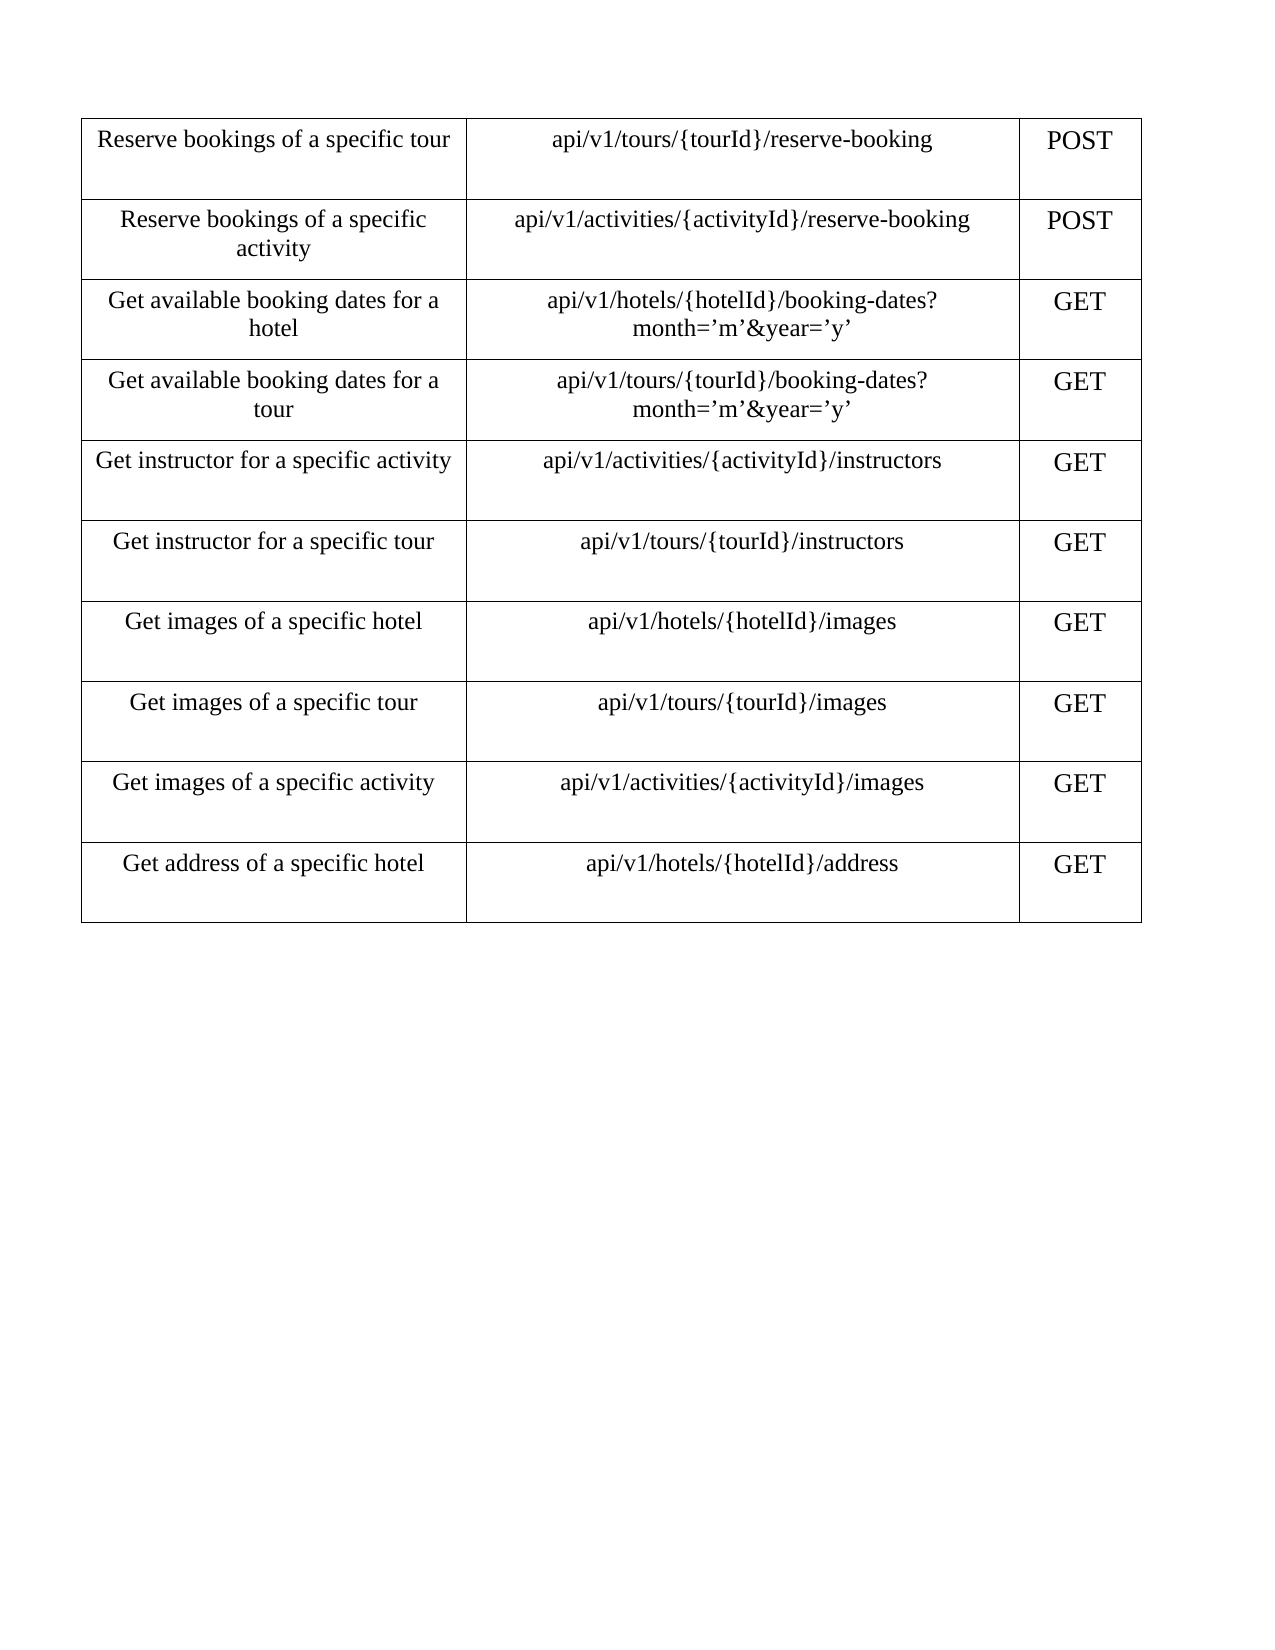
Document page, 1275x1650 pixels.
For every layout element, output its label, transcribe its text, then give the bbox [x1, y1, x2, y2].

table_cell api/v1/activities/{activityId}/images [467, 762, 1019, 842]
table_cell POST [1020, 119, 1141, 198]
table_cell Get available booking dates for a tour [82, 360, 466, 440]
table_cell api/v1/hotels/{hotelId}/images [467, 602, 1019, 681]
table_cell api/v1/tours/{tourId}/reserve-booking [467, 119, 1019, 198]
table_cell Get images of a specific activity [82, 762, 466, 842]
table_cell Get instructor for a specific activity [82, 441, 466, 520]
table_cell GET [1020, 762, 1141, 842]
table_cell GET [1020, 521, 1141, 601]
table_cell Get address of a specific hotel [82, 843, 466, 922]
table_cell GET [1020, 602, 1141, 681]
table_cell Reserve bookings of a specific activity [82, 200, 466, 279]
table_cell GET [1020, 360, 1141, 440]
table_cell api/v1/tours/{tourId}/booking-dates?month=’m’&year=’y’ [467, 360, 1019, 440]
table_cell Reserve bookings of a specific tour [82, 119, 466, 198]
table_cell api/v1/tours/{tourId}/instructors [467, 521, 1019, 601]
table_cell Get instructor for a specific tour [82, 521, 466, 601]
table_cell GET [1020, 441, 1141, 520]
table_cell api/v1/activities/{activityId}/instructors [467, 441, 1019, 520]
table_cell Get images of a specific hotel [82, 602, 466, 681]
table_cell GET [1020, 280, 1141, 359]
table_cell GET [1020, 682, 1141, 761]
table_cell Get available booking dates for a hotel [82, 280, 466, 359]
table_cell api/v1/activities/{activityId}/reserve-booking [467, 200, 1019, 279]
table_cell api/v1/hotels/{hotelId}/address [467, 843, 1019, 922]
table_cell api/v1/tours/{tourId}/images [467, 682, 1019, 761]
table_cell Get images of a specific tour [82, 682, 466, 761]
table_cell GET [1020, 843, 1141, 922]
table_cell api/v1/hotels/{hotelId}/booking-dates?month=’m’&year=’y’ [467, 280, 1019, 359]
table_cell POST [1020, 200, 1141, 279]
